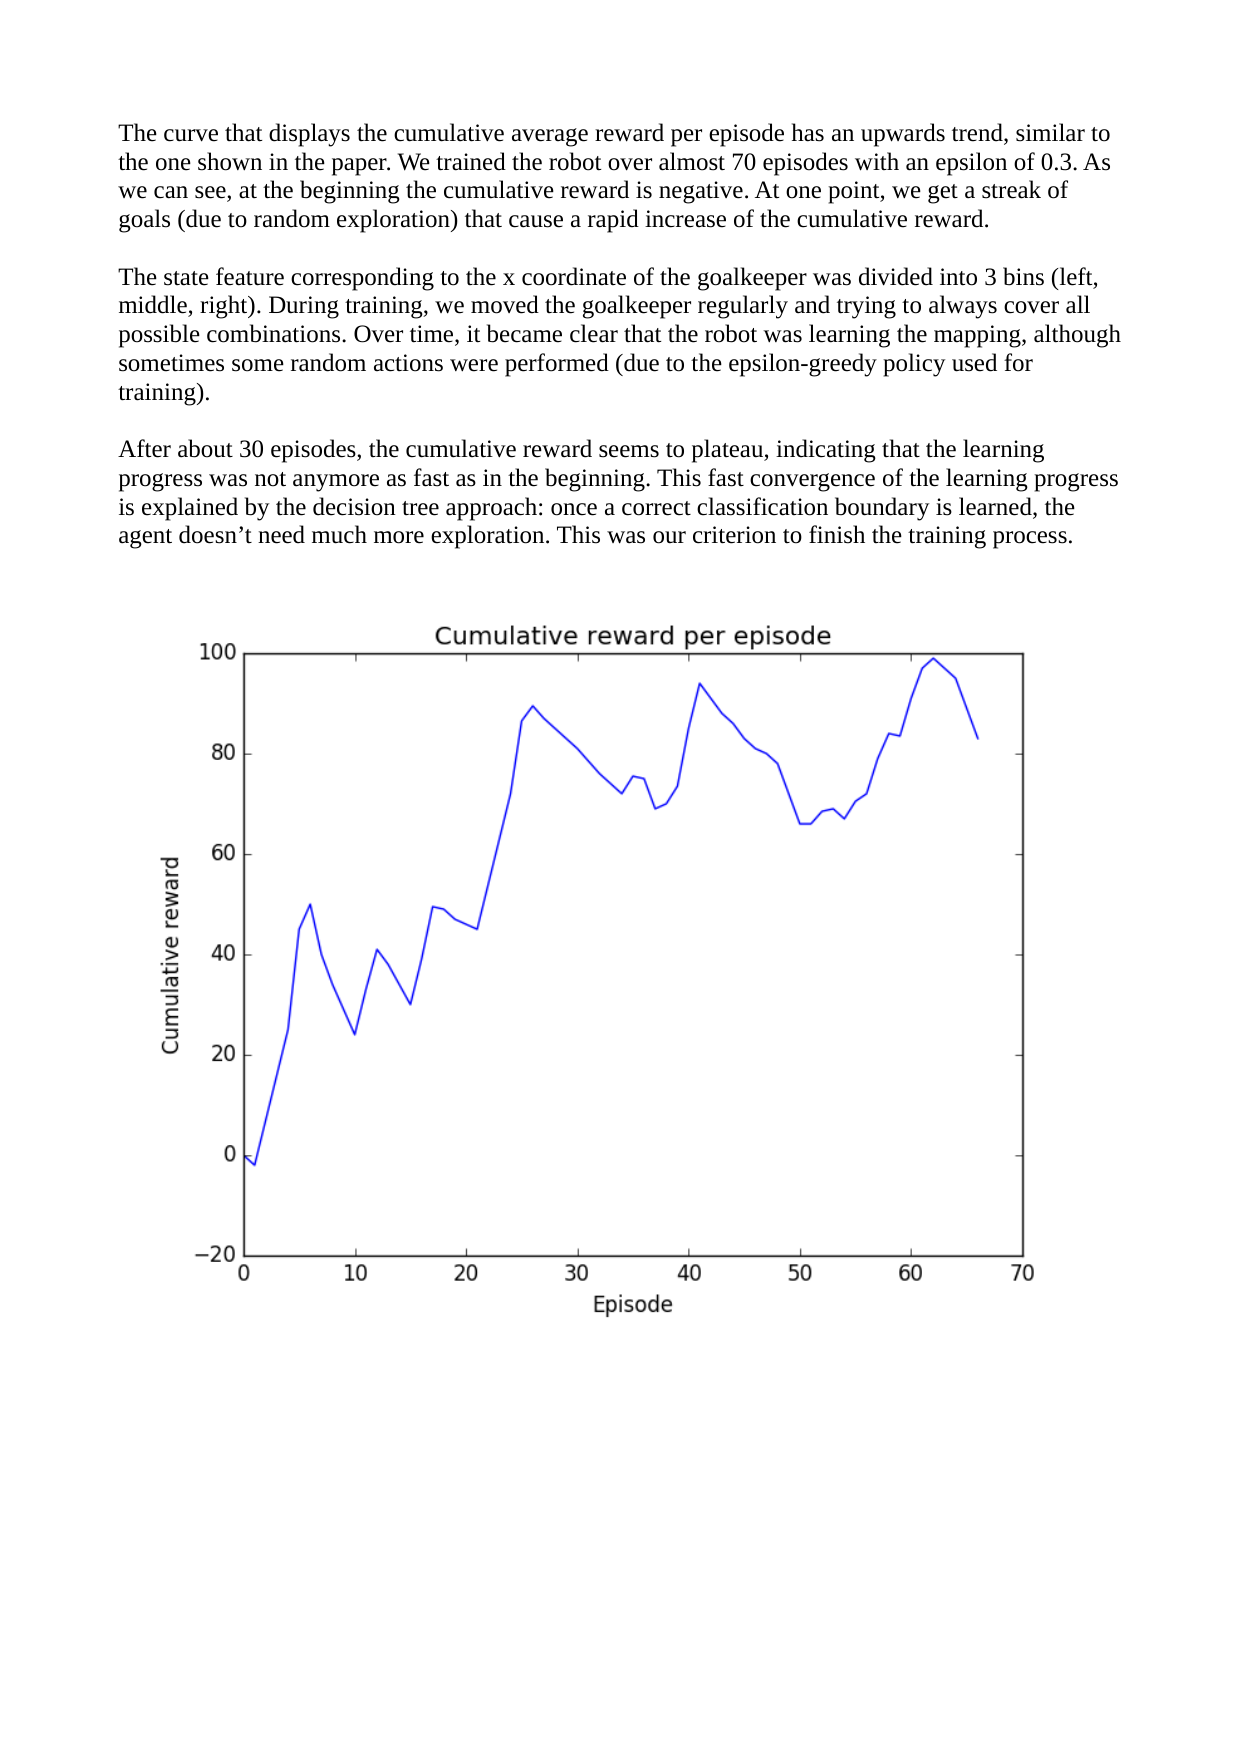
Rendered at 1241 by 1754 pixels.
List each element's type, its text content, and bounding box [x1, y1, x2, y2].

text After about 30 episodes, the cumulative reward seems to plateau, indicating that the learning progress was not anymore as fast as in the beginning. This fast convergence of the learning progress is explained by the decision tree approach: once a correct classification boundary is learned, the agent doesn’t need much more exploration. This was our criterion to finish the training process. [118, 434, 1122, 549]
text The curve that displays the cumulative average reward per episode has an upwards trend, similar to the one shown in the paper. We trained the robot over almost 70 episodes with an epsilon of 0.3. As we can see, at the beginning the cumulative reward is negative. At one point, we get a streak of goals (due to random exploration) that cause a rapid increase of the cumulative reward. [118, 118, 1122, 233]
text The state feature corresponding to the x coordinate of the goalkeeper was divided into 3 bins (left, middle, right). During training, we moved the goalkeeper regularly and trying to always cover all possible combinations. Over time, it became clear that the robot was learning the mapping, although sometimes some random actions were performed (due to the epsilon-greedy policy used for training). [118, 262, 1122, 406]
picture [118, 578, 1123, 1331]
